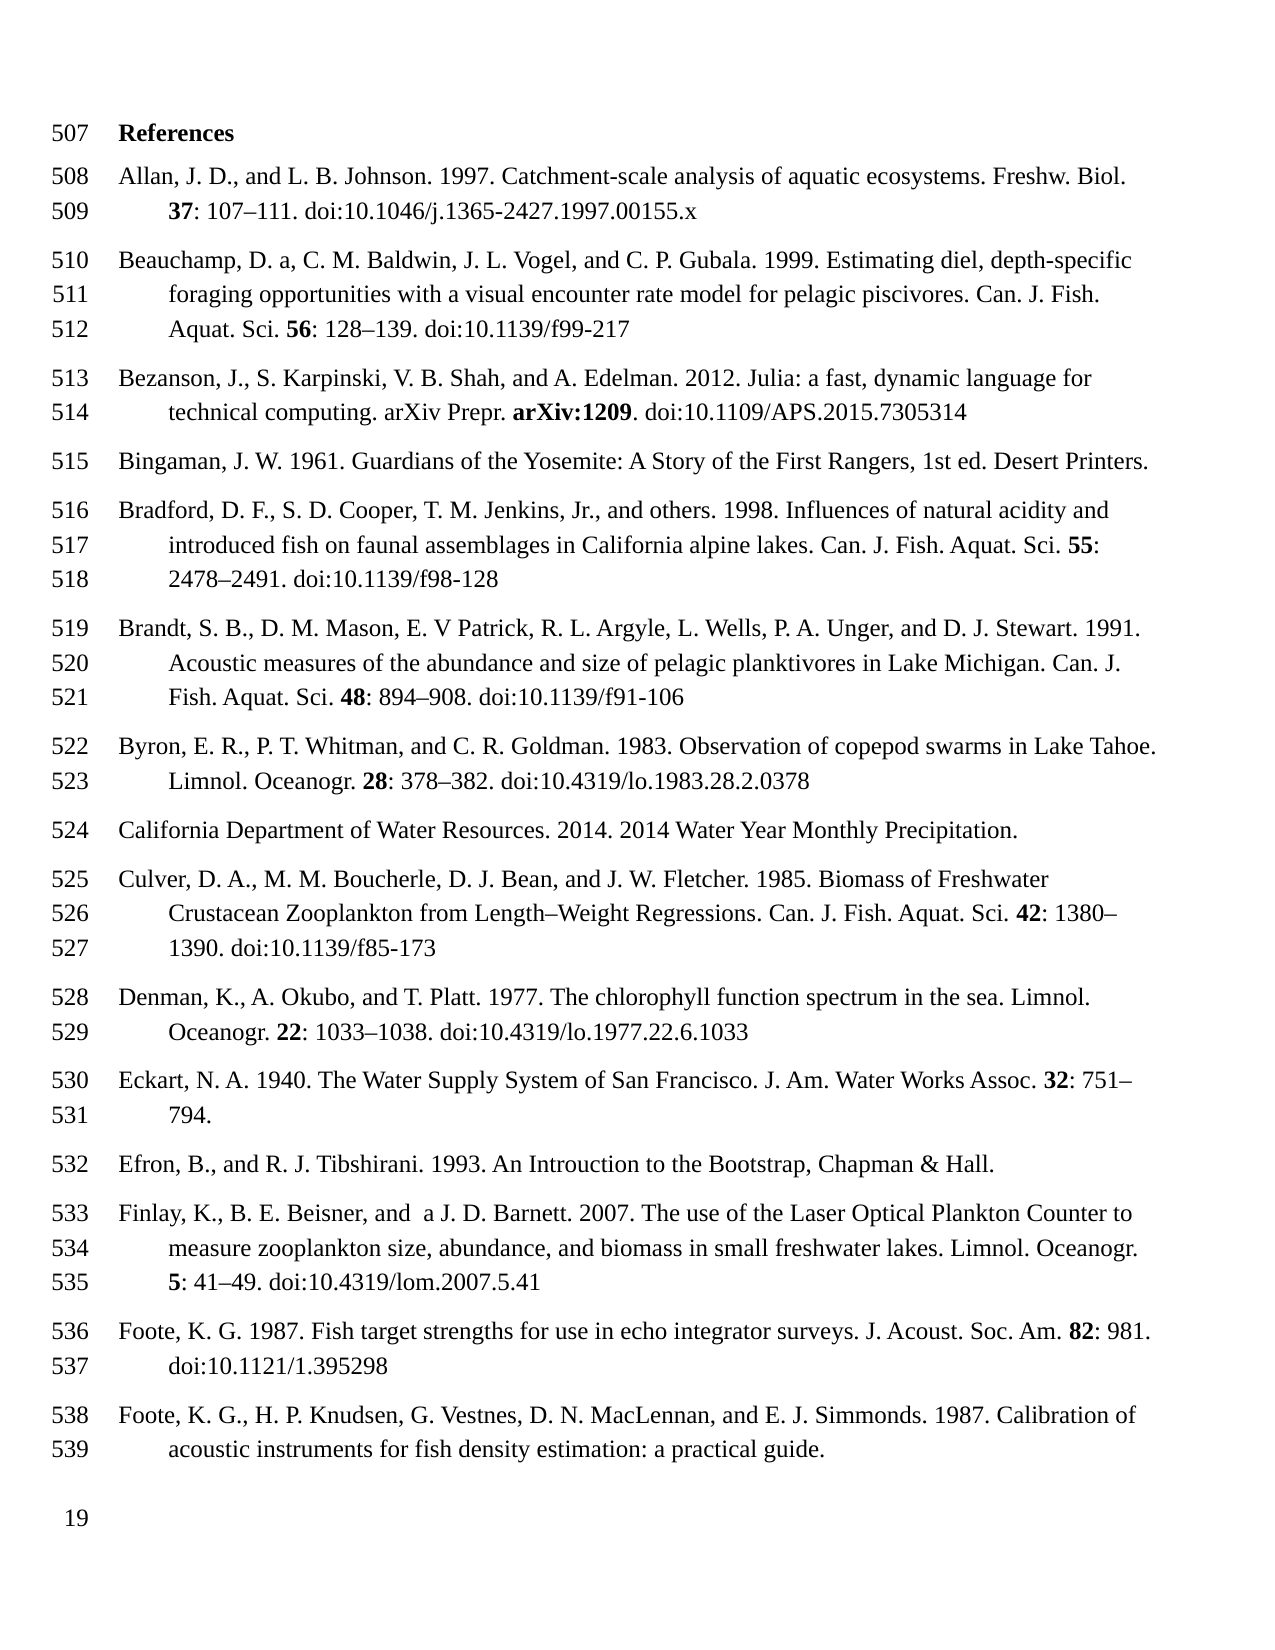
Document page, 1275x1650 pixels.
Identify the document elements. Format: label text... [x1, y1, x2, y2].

text Byron, E. R., P. T. Whitman, and C. R. Goldman. 1983. Observation of copepod swarms in Lake Tahoe. Limnol. Oceanogr. 28: 378–382. doi:10.4319/lo.1983.28.2.0378 [118, 731, 1157, 795]
text Beauchamp, D. a, C. M. Baldwin, J. L. Vogel, and C. P. Gubala. 1999. Estimating diel, depth-specific foraging opportunities with a visual encounter rate model for pelagic piscivores. Can. J. Fish. Aquat. Sci. 56: 128–139. doi:10.1139/f99-217 [118, 245, 1157, 342]
text Efron, B., and R. J. Tibshirani. 1993. An Introuction to the Bootstrap, Chapman & Hall. [118, 1149, 1157, 1178]
text Bezanson, J., S. Karpinski, V. B. Shah, and A. Edelman. 2012. Julia: a fast, dynamic language for technical computing. arXiv Prepr. arXiv:1209. doi:10.1109/APS.2015.7305314 [118, 363, 1157, 426]
text Foote, K. G. 1987. Fish target strengths for use in echo integrator surveys. J. Acoust. Soc. Am. 82: 981. doi:10.1121/1.395298 [118, 1316, 1157, 1379]
text Allan, J. D., and L. B. Johnson. 1997. Catchment-scale analysis of aquatic ecosystems. Freshw. Biol. 37: 107–111. doi:10.1046/j.1365-2427.1997.00155.x [118, 161, 1157, 224]
text Culver, D. A., M. M. Boucherle, D. J. Bean, and J. W. Fletcher. 1985. Biomass of Freshwater Crustacean Zooplankton from Length–Weight Regressions. Can. J. Fish. Aquat. Sci. 42: 1380–1390. doi:10.1139/f85-173 [118, 864, 1157, 962]
text Finlay, K., B. E. Beisner, and a J. D. Barnett. 2007. The use of the Laser Optical Plankton Counter to measure zooplankton size, abundance, and biomass in small freshwater lakes. Limnol. Oceanogr. 5: 41–49. doi:10.4319/lom.2007.5.41 [118, 1198, 1157, 1296]
text Denman, K., A. Okubo, and T. Platt. 1977. The chlorophyll function spectrum in the sea. Limnol. Oceanogr. 22: 1033–1038. doi:10.4319/lo.1977.22.6.1033 [118, 982, 1157, 1045]
text References [118, 118, 1157, 147]
text Brandt, S. B., D. M. Mason, E. V Patrick, R. L. Argyle, L. Wells, P. A. Unger, and D. J. Stewart. 1991. Acoustic measures of the abundance and size of pelagic planktivores in Lake Michigan. Can. J. Fish. Aquat. Sci. 48: 894–908. doi:10.1139/f91-106 [118, 613, 1157, 711]
text California Department of Water Resources. 2014. 2014 Water Year Monthly Precipitation. [118, 815, 1157, 844]
text Eckart, N. A. 1940. The Water Supply System of San Francisco. J. Am. Water Works Assoc. 32: 751–794. [118, 1066, 1157, 1129]
text Foote, K. G., H. P. Knudsen, G. Vestnes, D. N. MacLennan, and E. J. Simmonds. 1987. Calibration of acoustic instruments for fish density estimation: a practical guide. [118, 1400, 1157, 1463]
text Bradford, D. F., S. D. Cooper, T. M. Jenkins, Jr., and others. 1998. Influences of natural acidity and introduced fish on faunal assemblages in California alpine lakes. Can. J. Fish. Aquat. Sci. 55: 2478–2491. doi:10.1139/f98-128 [118, 495, 1157, 593]
text Bingaman, J. W. 1961. Guardians of the Yosemite: A Story of the First Rangers, 1st ed. Desert Printers. [118, 446, 1157, 475]
